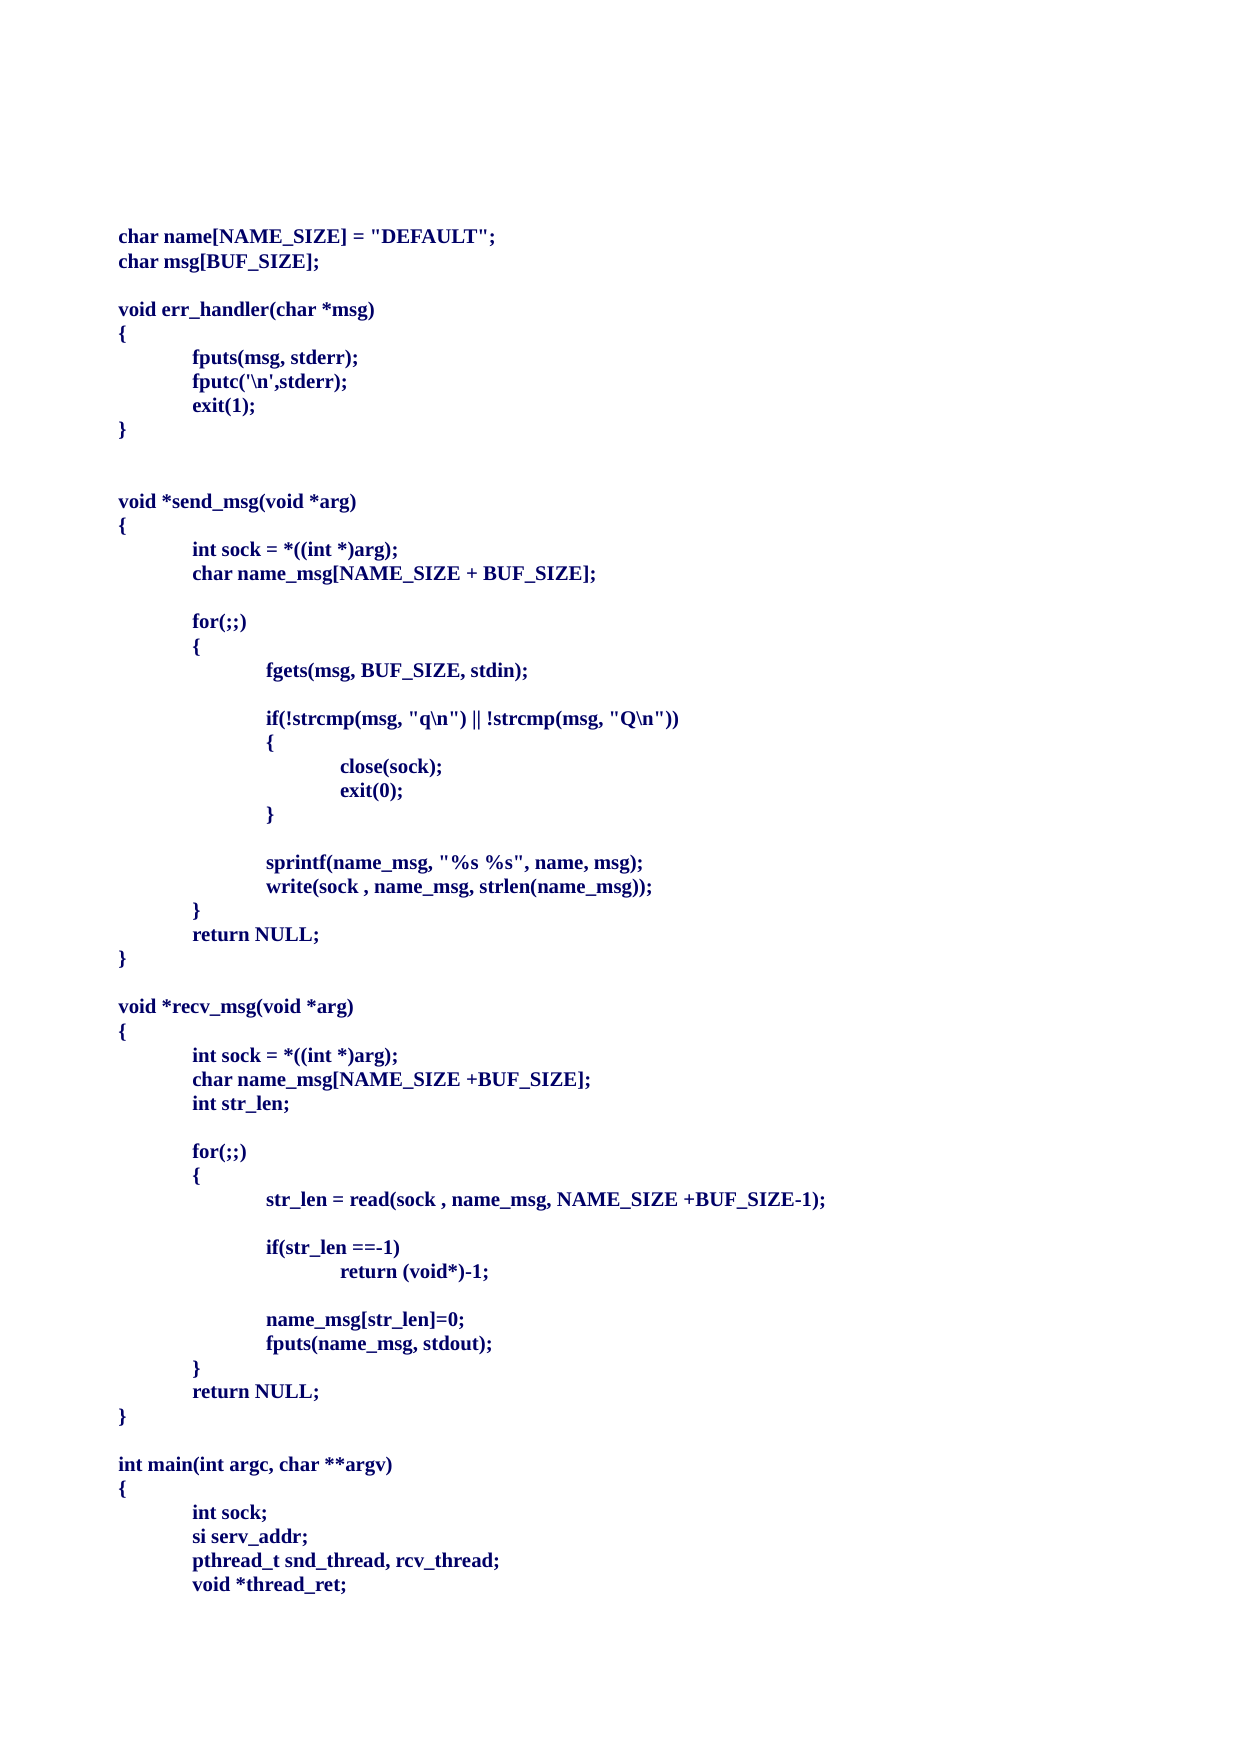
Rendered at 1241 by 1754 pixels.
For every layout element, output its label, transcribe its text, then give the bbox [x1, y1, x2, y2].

text fputs(msg, stderr); [118, 345, 1122, 369]
text void *send_msg(void *arg) [118, 489, 1122, 513]
text } [118, 1355, 1122, 1379]
text str_len = read(sock , name_msg, NAME_SIZE +BUF_SIZE-1); [118, 1187, 1122, 1211]
text int sock = *((int *)arg); [118, 1043, 1122, 1067]
text if(!strcmp(msg, "q\n") || !strcmp(msg, "Q\n")) [118, 706, 1122, 730]
text char name_msg[NAME_SIZE +BUF_SIZE]; [118, 1067, 1122, 1091]
text pthread_t snd_thread, rcv_thread; [118, 1548, 1122, 1572]
text exit(0); [118, 778, 1122, 802]
text return NULL; [118, 922, 1122, 946]
text int sock = *((int *)arg); [118, 537, 1122, 561]
text { [118, 730, 1122, 754]
text sprintf(name_msg, "%s %s", name, msg); [118, 850, 1122, 874]
text return (void*)-1; [118, 1259, 1122, 1283]
text { [118, 1018, 1122, 1043]
text int main(int argc, char **argv) [118, 1452, 1122, 1476]
text for(;;) [118, 1139, 1122, 1163]
text fputc('\n',stderr); [118, 369, 1122, 393]
text { [118, 1163, 1122, 1187]
text close(sock); [118, 754, 1122, 778]
text char msg[BUF_SIZE]; [118, 248, 1122, 273]
text int str_len; [118, 1091, 1122, 1115]
text void err_handler(char *msg) [118, 297, 1122, 321]
text } [118, 1403, 1122, 1428]
text if(str_len ==-1) [118, 1235, 1122, 1259]
text char name_msg[NAME_SIZE + BUF_SIZE]; [118, 561, 1122, 585]
text { [118, 1476, 1122, 1500]
text } [118, 417, 1122, 441]
text si serv_addr; [118, 1524, 1122, 1548]
text { [118, 633, 1122, 658]
text { [118, 321, 1122, 345]
text for(;;) [118, 609, 1122, 633]
text fputs(name_msg, stdout); [118, 1331, 1122, 1355]
text { [118, 513, 1122, 537]
text write(sock , name_msg, strlen(name_msg)); [118, 874, 1122, 898]
text exit(1); [118, 393, 1122, 417]
text char name[NAME_SIZE] = "DEFAULT"; [118, 224, 1122, 248]
text void *recv_msg(void *arg) [118, 994, 1122, 1018]
text } [118, 898, 1122, 922]
text int sock; [118, 1500, 1122, 1524]
text } [118, 802, 1122, 826]
text fgets(msg, BUF_SIZE, stdin); [118, 658, 1122, 682]
text } [118, 946, 1122, 970]
text name_msg[str_len]=0; [118, 1307, 1122, 1331]
text return NULL; [118, 1379, 1122, 1403]
text void *thread_ret; [118, 1572, 1122, 1596]
